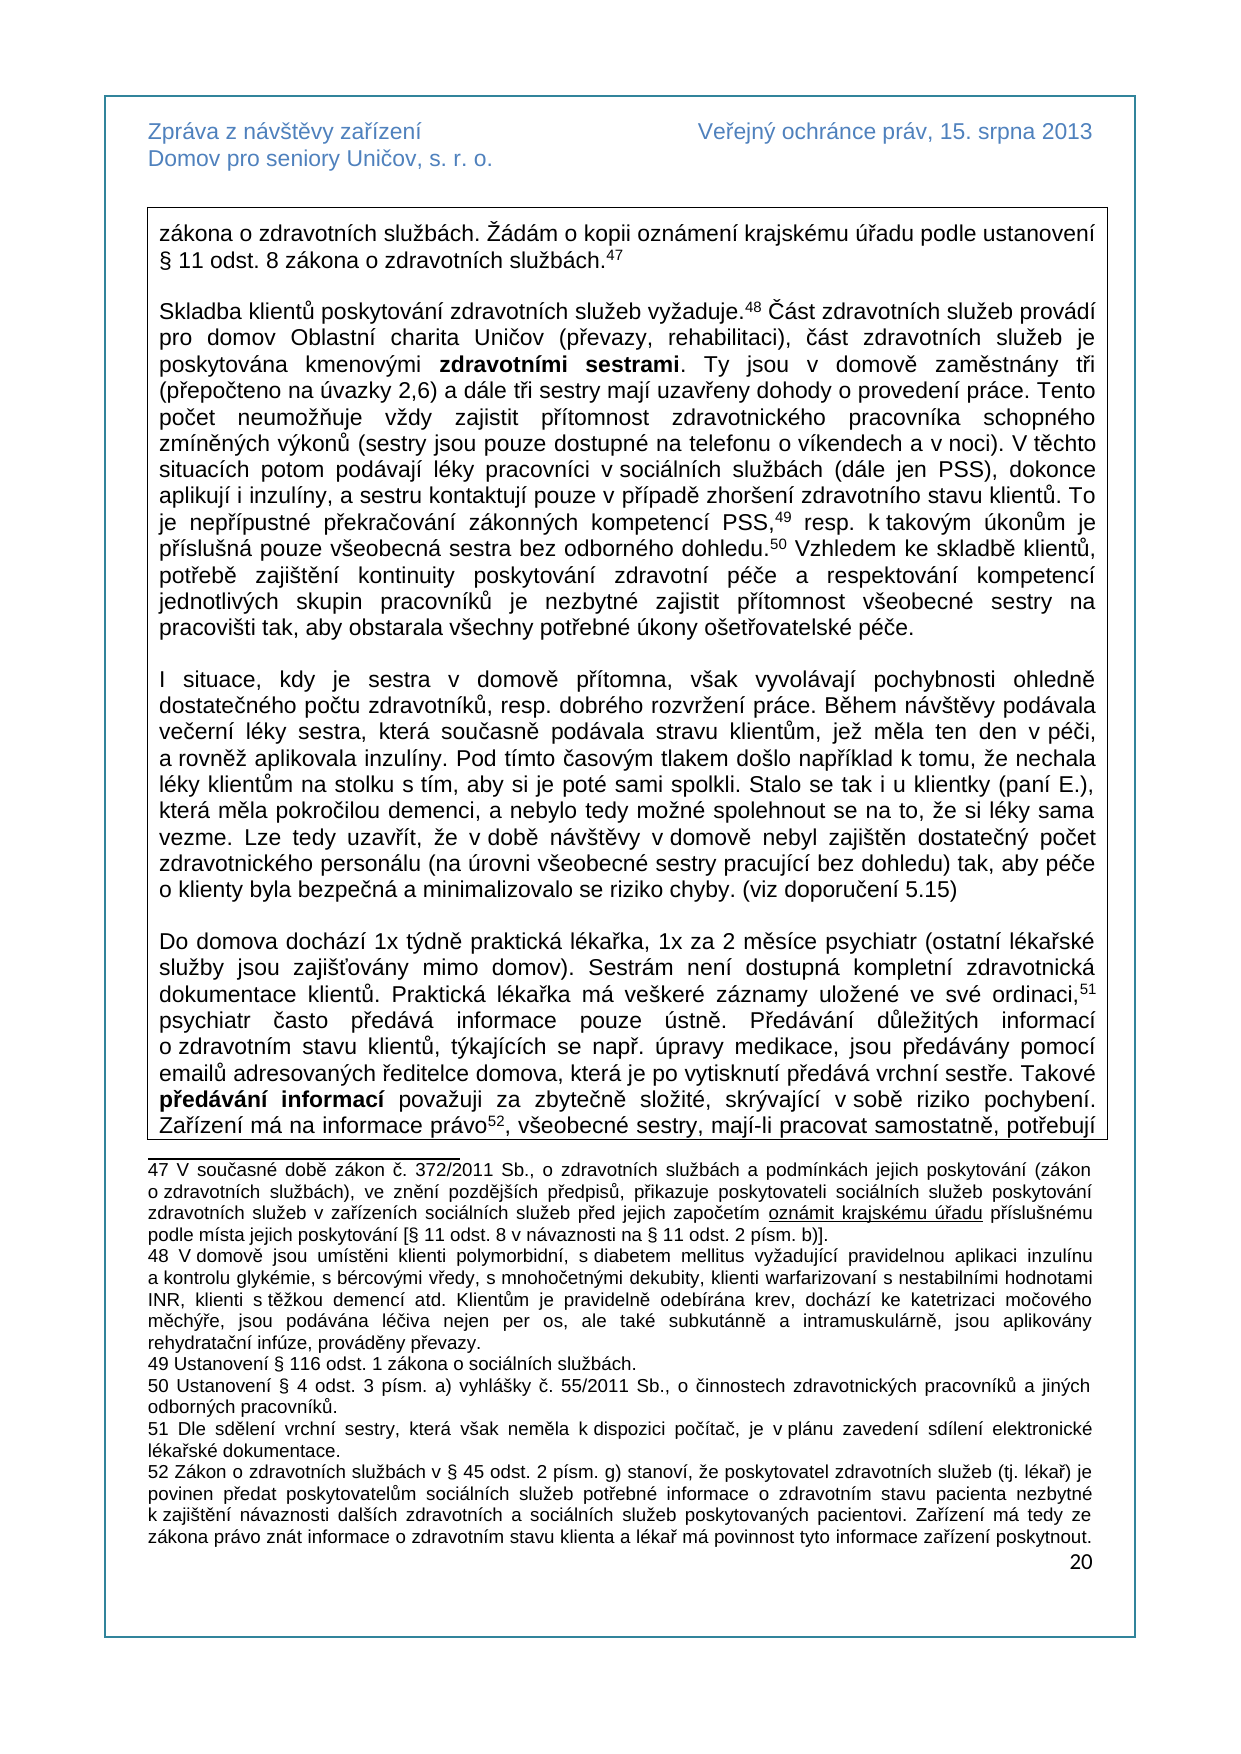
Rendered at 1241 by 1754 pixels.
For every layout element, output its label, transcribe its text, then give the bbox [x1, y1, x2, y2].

table_cell Stravování Způsob stravování jedné na pokoji pravidelně se stravující klientky nebyl důstojný a ani bezpečný. Seděla na posteli a polévku jedla z talíře položeného na židli před postelí. (viz doporučení 5.1) Při podávání večeře dostávali klienti místo příboru lžíci, i přesto, že minimálně čtyři klienti večeřící v jídelně byli schopni zvládnout příbor. Nejen vzhledem k druhu večeře (jahodové knedlíky) musí být klientům, kteří toho jsou schopni, umožněn běžný způsob stolování (tedy použití příboru). (viz doporučení 5.2) Některým klientům je jídlo mechanicky upravováno. Tak je mixována strava stabilně paní F., paní V. a paní N., dočasně kvůli zdravotnímu stavu potom paní K. Všechny složky jídla jsou mixovány dohromady, což není dobrou praxí. Takto upravená strava působí značně neesteticky a klienti jsou i chuťově ochuzeni. (viz doporučení 5.3) Část klientů se stravuje ve společné jídelně, hojně je však využíváno stravování na pokojích, a to ať už samostatně se stravujícími klienty, či klienty, kteří jsou krmeni. Právě krmení klienti si odbývají čas stravy v postelích. V dokumentaci nebylo možné nalézt důvody, proč nejsou ke stravě vysazováni. To je přitom obecnou praxí; jen výrazně špatný zdravotní stav odůvodňuje, aby člověk trávil celý den v lůžku a prožíval tam i tak významnou činnost, jako je stolování. V lůžku by měla být strava podávána jen tehdy, rozhodne-li o tom pečující tým společně s lékařem či fyzioterapeutem. Pokud jde o otázku společného stolování, v prvé řadě je třeba ptát se klienta, a není-li schopen úsudku, snažit se, aby klienti trávili čas ve společném prostředí jídelny. Konzumace jídla na pokoji zvyšuje jejich izolovanost, která je již tak značná. (viz doporučení 5.4) Krmení klientů neprobíhalo rychle, klienti měli dostatek času k vychutnání stravy. Lze pouze poukázat na to, že krmící personál nestál klientům v rovině očí, ale nad klienty se skláněl. Rovněž nevhodná je zapnutá televize při obědě; čas stravování by měl skýtat prostor pro běžnou komunikaci, personál by se měl s uživateli bavit, ptát se, jak jim chutná, povzbudit je. Zařízení by mělo důsledně zvažovat, zda z hluku TV mohou klienti profitovat, nebo zda je TV spíše kulisou pro personál. Výše uvedený text nechť je veden především úvahou, že právě jídlo a jeho příjem zůstávají jednou z posledních aktivit a prožitků, kontaktů se světem a zároveň životní nezbytností. Je proto třeba otázkám s tím souvisejícím věnovat dostatečnou pozornost. Malnutrice Vzhledem k tomu, že je demence vysoce energeticky náročné onemocnění, osoby jí trpící i při zvýšeném příjmu stravy při rozvinuté nemoci hubnou a kachektizují. Aktuálně jsou publikovány studie dokazující, že bez přikrmování nemocní Alzheimerovou chorobou hubnou. Hmotnost by se proto měla sledovat i u klientů bez zjevných příznaků demence, neboť právě ztráta hmotnosti (více jak 5 % ročně) může znamenat příznak tohoto onemocnění. Proto se během systematických návštěv zařízení zaměřuji na to, zda si je personál vědom rizika malnutrice a zda má nastavený systém prevence, aby se vzniku malnutrice zabránilo, případně aby byla včas odhalena. Při přijetí klienta do péče domova je prováděn orientační nutriční screening, z pozorované péče však nebylo zřejmé, jak se jeho závěry projevují v poskytované péči. Imobilní klienti nejsou pravidelně váženi (není k dispozici váha pro imobilní pacienty). Neměří se obvody paže, pasu, ani síla svalového stisku, neměří se podkožní tuk. Podle některých výpovědí se opakované nedojídání hlásí vrchní sestře, taková odpověď však nebyla pravidlem. Přestože řada klientů nebyla schopna si sama zajistit příjem tekutin, a byli tak ohroženi dehydratací, nebyl systematicky důsledně sledován příjem tekutin, resp. sledování probíhalo spíše intuitivně. Ještě ve večerních hodinách měla řada klientů nádoby s čajem poloplné, i přesto, že pracovníci klienty obchází a k pití je vybízí. Víceméně intuitivní přístup personálu k problému malnutrice klientů seniorů s demencí musí být nahrazen systémovým a důsledným přístupem, jehož nedílnou součástí je záznamový řád. Pro Vaši další informaci zasílám v příloze informační leták „Malnutrice – riziko a možnosti ochrany v zařízeních sociálních a zdravotních služeb“. (viz doporučení 5.5 - 5.7) Sledování bolesti Pracovníci v přímé péči vidí ve tváři klienta bolest, hmatem zjišťují, které místo klienta bolí. Někteří tuší, že jde o projev nemoci, někteří vypovídali, že „se s tím ale nedá nic dělat“. Bolest klienta se nedokumentuje, informace se nepředávají. (Mezi ordinovanými léky byly léky na bolest, z dokumentace však nebylo zřejmé, jak jsou tato léčiva efektivní, zda došlo ke zmírnění bolesti, či nikoliv). Stávající pozorný přístup k bolesti je potřeba standardizovat a na zjištění reagovat. U klientů s pokročilou demencí není rozpoznání bolesti vždy snadné. Nerozpoznaná a neléčená bolest přitom zásadně zhoršuje kvalitu života klientů a aktuálně negativně ovlivňuje psychický stav a celkový tělesný komfort klientů; opakovaně přitom bylo prokázáno, že u klientů v dlouhodobé péči není detekce bolesti dostatečná, a tudíž léčba neodpovídá potřebám nemocných. Detekce bolesti a její léčba je indikátorem kvality ošetřovatelského péče daného zařízení. (viz doporučení 5.8) Deprese Deprese u lidí vyššího věku bývá skrytá, senioři o ní většinou nemluví, odbornou pomoc psychiatra málokdy vyhledají. Depresivní ladění bývá přitom průvodním jevem velké části demencí, zejména demencí vaskulárního typu. Často se deprese zaměňuje za demenci, protože počáteční příznaky jsou obdobné. Úroveň depresivity velmi ovlivňuje kvalitu života i celkový zdravotní stav, což je důvodem pro její sledování. Někteří klienti v zařízení jsou sledováni a léčeni pro depresi lékařem, u nesledovaných klientů personál jejich smutek popisuje např. jako přirozený projev stáří. Není systematicky sledováno a aktivně zjišťováno, zda jsou klienti v riziku deprese (pouze při přijetí do zařízení je sestrou prováděn vstupní screening psychického stavu klienta). Dobrý tým, především proškolené zdravotní sestry, by přitom měl umět provést kvalitní screening depresivity. (viz doporučení 5.9) Péče o umírajícího Vzhledem k tomu, že je onemocnění demence onemocněním terminálním, je potřeba specificky přistupovat ke klientům (a jejich rodinám) i v konečné fázi jejich života. Paliativní péče je v zařízení velmi okrajovým tématem, více se na péči o umírajícího pečující personál nezaměřuje. Dobré je, že rodinným příslušníkům je např. umožněno v zařízení přespat. Připravenost na klienty s demencí Větší část klientely domova vykazuje různé stupně onemocnění demence a lze téměř s jistotou předpokládat, že tento trend bude přetrvávat. Zařízení však není na tento typ klientů zcela připraveno. Počínaje nevhodným prostředím (viz výše kapitola Prostředí, vybavení), až po nízký počet (neproškoleného) personálu (viz dále kapitola Personál). Péče není založena na nejnovějších poznatcích z oblasti péče o osoby s demencí, je ryze intuitivní, což v případě nemocných demencí neznamená jen nevyužitou příležitost ke zvýšení komfortu, ale může přímo zhoršovat obtíže nemocných stižených ztrátou orientace a chápání. Není sledováno, v jaké fázi funkčního postižení, respektive stupni demence, se klienti nachází (přístup ke klientovi je stejný bez ohledu na to, zda má demenci či nikoli, klienti s demencí podle pracovníků vyžadují jen větší míru trpělivosti). Stanovení stadia demence je přitom důležité pro plánování vhodné péče. Míra a druh podpory a pomoci pro klienty s počínající a mírnou demencí je jiný, samozřejmě s ohledem na individualitu klienta, než v případě klienta s rozvinutou demencí či těžkou demencí. Ohledně komunikace s lidmi s demencí viz kapitola Autonomie vůle. (viz doporučení 5.10) Aktivizační a terapeutické činnosti Klienti byli během dvou dnů návštěvy často ponecháváni bez dozoru pracovníků, ať již ve společenské místnosti či na svých pokojích. Aktivizační program v domově nebyl stanoven, aktivity jsou spíše nahodilé, odvíjející se od počasí, nálady klientů a jejich ochoty zapojit se (během dvou dnů návštěvy klienti jen posedávali, popř. sledovali televizí). Rozdíl mezi dnem, který má být přiměřeně naplněn aktivitami, a nocí, jež má sloužit odpočinku, nebyl v zařízení příliš vysledovatelný. Dříve za činnosti aktivizační pracovnice byla údajně situace lepší, ta ale přešla na pozici zdravotní sestry a nikdo se už měsíc výlučně aktivitám nevěnoval. Nově by tyto činnosti měla zčásti převzít sociální pracovnice. Je plně na vůli vedení, zda na aktivizační činnosti vyhradí určité pracovníky, či zda to bude náplní práce pečujícího personálu, pokud k tomu budou mít vyhrazený čas a budou k tomu vyškolení – stále je řeč o klientech s demencí, jejichž potřeba aktivit je specifická. V každém případě by měly být klientům zajištěny programované aktivity, kdy klienti tráví čas i mimo své pokoje. Činnosti by měly klienty především bavit, podporovat jejich důstojnost. Není třeba vytvářet složité a nákladné aktivity, ale takové, které co nejlépe odpovídají běžným domácím činnostem a které podporují soběstačnost. Personál by měl neustále hledat cesty k aktivizaci klientů s demencí, přičemž nelze vždy plně respektovat jejich přání být pasivní (nemocí je narušena schopnost autonomního rozhodování). Personál musí v určitých chvílích přebírat za klienty odpovědnost a vhodným a individualizovaným způsobem je aktivizovat. Pokud je uživatel natolik křehký, že by mu sezení a převážení do společenské místnosti působilo utrpení, musí být do rozhodnutí, že už bude pouze na lůžku, zapojen tým a lékař. Ani tohoto člověka ale nelze ponechat bez individualizovaného přístupu, např. s využitím konceptu bazální stimulace. Z terapeutických aktivit v domově probíhala rehabilitace zajišťovaná externě pracovníky charity. Terapeutické činnosti by měly být zastoupeny v péči o lidi s demencí šířeji. (viz doporučení 5.11) Ležící klient Oddělení C má 12 ležících klientů. Někteří bývají vysazováni na oběd či koupáni, 4 klientky jsou trvale ležící a nevysazují se vůbec. Velmi častá vertikalizace klientů je přitom velmi důležitá (nedochází potom k patologickým změnám na svalovém tonu a k útlumu posturálních funkcí). Vysazování klientů, nebo alespoň jejich polohování, je nezbytnou součástí ošetřovatelské péče. Je nutné zdůraznit, že trvalý pobyt v lůžku je přijatelný pouze u akutně nemocných (např. s chřipkou) či osob v terminálním stádiu. Ostatní klienty lze na určité fáze dne vysazovat. Je vhodné, aby součástí péče o ležícího klienta byla bazální stimulace. Matrace ležících klientů jsou velmi tenké a pro ležící klienty nevhodné, nadto nejsou opatřeny antidekubitními podložkami, ačkoli v zařízení žije několik klientů identifikovaných z hlediska vzniku proleženin jako rizikových. Záznamy o polohování jsou velmi vágní (jedna čárka za den v kolonce polohování). U klientů s narušením kožní integrity nejsou k dispozici záznamy o stavu rány, její velikosti, průběhu hojení a prováděných převazech. (viz doporučení 5.12) Mikční režim Personál nemá znalost o jednotlivých stupních inkontinence klientů (informace jsou nedostupné ve zdravotnické dokumentaci lékařky), k inkontinenci klientů není v zařízení přistupováno odborně. Klienti užívají různé typy inkontinenčních pomůcek, současně využívají toaletu, jsou-li toho schopni. Nejsou však pravidelně vysazováni, resp. personál nemá jasné zadání, koho vysazovat a koho ne. Cílem správné ošetřovatelské péče by přitom mělo být udržet klienta kontinentním, a to díky správnému režimu. Klient by měl mít možnost se v cca 2hodinových intervalech, i častěji, vymočit. Takto nastavený režim může minimalizovat spotřebu ochranných pomůcek pro inkontinenci, které pak mohou představovat pouze jakousi pojistku. Ošetřovatelky (pracovníci v sociálních službách) by měly mít jasné zadání, koho z klientů jak často vysazovat na (přenosné) WC, komu pomáhat dojít na toaletu a jak často, přičemž komunikační bariéra na straně klienta (klient si neřekne, že potřebuje doprovodit na WC) by neměla být důvodem pro ukončení dopomáhání na toaletu. V pokojích byla u téměř každého lůžka přes den postavena toaletní židle. Personál to vysvětloval tím, že je pro klienty v noci pohodlnější použít toaletní židli, než aby museli chodit na toaletu. Bylo zjištěno, že není zajištěno včasné vynášení těchto toaletních židlí v noci. Klient totiž nemá možnost personál informovat o použití toaletní židle (viz kapitola Bezpečnost, téma signalizace), ta pak pravděpodobně stojí u lůžka klienta až do rána, což nepovažuji za důstojné, byť chápu, že tento systém může být lepší, než budit ostatní klienty na pokoji. Toaletní křesla by v každém případě měla být vynášena mimo pokoje v době stravování klientů, jedí-li na pokoji. Pokud je klient schopen použít toaletu s dopomocí, měl by být personálem podpořen. (viz doporučení 5.13) Zdravotní péče Domov může být poskytovatelem zdravotních služeb ve smyslu § 11 odst. 2 písm. b) zákona o zdravotních službách. Žádám o kopii oznámení krajskému úřadu podle ustanovení § 11 odst. 8 zákona o zdravotních službách. Skladba klientů poskytování zdravotních služeb vyžaduje. Část zdravotních služeb provádí pro domov Oblastní charita Uničov (převazy, rehabilitaci), část zdravotních služeb je poskytována kmenovými zdravotními sestrami. Ty jsou v domově zaměstnány tři (přepočteno na úvazky 2,6) a dále tři sestry mají uzavřeny dohody o provedení práce. Tento počet neumožňuje vždy zajistit přítomnost zdravotnického pracovníka schopného zmíněných výkonů (sestry jsou pouze dostupné na telefonu o víkendech a v noci). V těchto situacích potom podávají léky pracovníci v sociálních službách (dále jen PSS), dokonce aplikují i inzulíny, a sestru kontaktují pouze v případě zhoršení zdravotního stavu klientů. To je nepřípustné překračování zákonných kompetencí PSS, resp. k takovým úkonům je příslušná pouze všeobecná sestra bez odborného dohledu. Vzhledem ke skladbě klientů, potřebě zajištění kontinuity poskytování zdravotní péče a respektování kompetencí jednotlivých skupin pracovníků je nezbytné zajistit přítomnost všeobecné sestry na pracovišti tak, aby obstarala všechny potřebné úkony ošetřovatelské péče. I situace, kdy je sestra v domově přítomna, však vyvolávají pochybnosti ohledně dostatečného počtu zdravotníků, resp. dobrého rozvržení práce. Během návštěvy podávala večerní léky sestra, která současně podávala stravu klientům, jež měla ten den v péči, a rovněž aplikovala inzulíny. Pod tímto časovým tlakem došlo například k tomu, že nechala léky klientům na stolku s tím, aby si je poté sami spolkli. Stalo se tak i u klientky (paní E.), která měla pokročilou demenci, a nebylo tedy možné spolehnout se na to, že si léky sama vezme. Lze tedy uzavřít, že v době návštěvy v domově nebyl zajištěn dostatečný počet zdravotnického personálu (na úrovni všeobecné sestry pracující bez dohledu) tak, aby péče o klienty byla bezpečná a minimalizovalo se riziko chyby. (viz doporučení 5.15) Do domova dochází 1x týdně praktická lékařka, 1x za 2 měsíce psychiatr (ostatní lékařské služby jsou zajišťovány mimo domov). Sestrám není dostupná kompletní zdravotnická dokumentace klientů. Praktická lékařka má veškeré záznamy uložené ve své ordinaci, psychiatr často předává informace pouze ústně. Předávání důležitých informací o zdravotním stavu klientů, týkajících se např. úpravy medikace, jsou předávány pomocí emailů adresovaných ředitelce domova, která je po vytisknutí předává vrchní sestře. Takové předávání informací považuji za zbytečně složité, skrývající v sobě riziko pochybení. Zařízení má na informace právo, všeobecné sestry, mají-li pracovat samostatně, potřebují pro řadu úkonů věrohodné ordinace lékaře. (viz doporučení 5.16) Podávání léků Léky jsou připravovány na základě medikačních listů, za které je zodpovědná vrchní sestra. Léky připravují sestry do speciálních dávkovačů na týden dopředu a poté je přesypávají do jednodenních dávkovačů. Jak již bylo uvedeno, v případě nepřítomnosti sestry ve službě vydávají léky PSS, což je z hlediska práva nepřípustné; taková činnost je vyhrazena pro všeobecnou sestru, která tak činí na základě indikace lékaře a bez odborného dohledu (k právní argumentaci viz výše). Odbornost ostatních pracovníků, které lze v zařízení potkat, na podávání léčivých přípravků nedosahuje (lze si představit snad jen zdravotnického asistenta, a i ten může léčivé přípravky podávat pouze pod odborným dohledem všeobecné sestry). PSS rovněž měly přístup k volně uloženým lékům, včetně psychofarmak, z nichž některá nebyla přiřaditelná k žádnému přítomnému klientovi (klíč od lékárny je na personálem používaném svazku klíčů). (viz doporučení 5.17) Výše uvedený způsob přípravy a výdeje léků nerespektuje základní pravidlo bezpečného podávání léků – ve zdravotnických zařízeních běžně platí, že sestra podává pouze léky, které si sama připravila. Je totiž odpovědností sestry, aby podala léky správně, a pokud si sama léky nenachystá, zvyšuje se riziko, že podá léky odchylně od indikace lékaře. V domově navíc umocněné tím, že se léky přesypávají. [148, 208, 1107, 1139]
